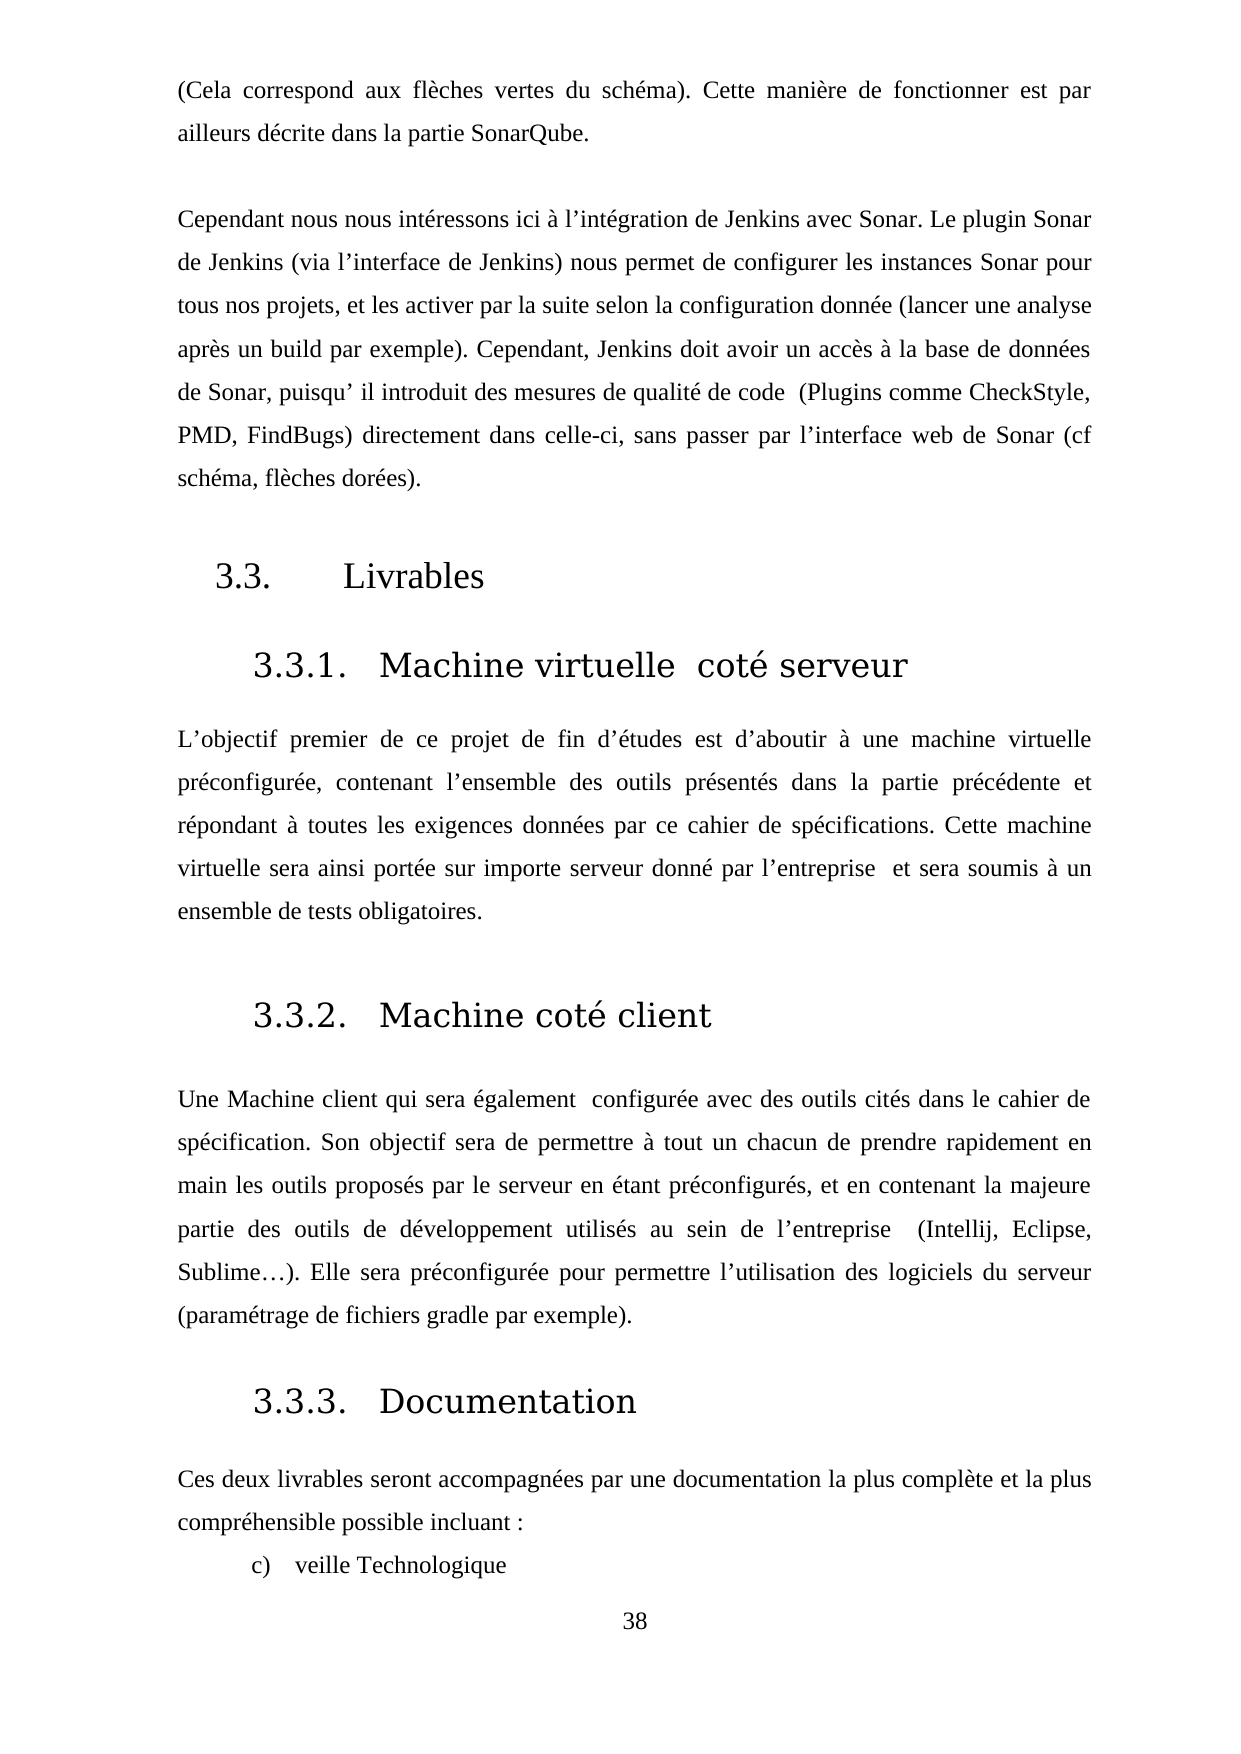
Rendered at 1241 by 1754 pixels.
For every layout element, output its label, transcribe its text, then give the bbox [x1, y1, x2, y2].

list Machine virtuelle coté serveur [252, 644, 1092, 684]
list Machine coté client [252, 994, 1092, 1034]
text Cependant nous nous intéressons ici à l’intégration de Jenkins avec Sonar. Le plugin Sonar de Jenkins (via l’interface de Jenkins) nous permet de configurer les instances Sonar pour tous nos projets, et les activer par la suite selon la configuration donnée (lancer une analyse après un build par exemple). Cependant, Jenkins doit avoir un accès à la base de données de Sonar, puisqu’ il introduit des mesures de qualité de code (Plugins comme CheckStyle, PMD, FindBugs) directement dans celle-ci, sans passer par l’interface web de Sonar (cf schéma, flèches dorées). [177, 204, 1092, 492]
text Ces deux livrables seront accompagnées par une documentation la plus complète et la plus compréhensible possible incluant : [177, 1464, 1092, 1536]
text L’objectif premier de ce projet de fin d’études est d’aboutir à une machine virtuelle préconfigurée, contenant l’ensemble des outils présentés dans la partie précédente et répondant à toutes les exigences données par ce cahier de spécifications. Cette machine virtuelle sera ainsi portée sur importe serveur donné par l’entreprise et sera soumis à un ensemble de tests obligatoires. [177, 724, 1092, 925]
list veille Technologique [251, 1550, 1092, 1579]
text (Cela correspond aux flèches vertes du schéma). Cette manière de fonctionner est par ailleurs décrite dans la partie SonarQube. [177, 75, 1092, 147]
list Livrables [215, 553, 1092, 597]
list Documentation [252, 1381, 1092, 1421]
text Une Machine client qui sera également configurée avec des outils cités dans le cahier de spécification. Son objectif sera de permettre à tout un chacun de prendre rapidement en main les outils proposés par le serveur en étant préconfigurés, et en contenant la majeure partie des outils de développement utilisés au sein de l’entreprise (Intellij, Eclipse, Sublime…). Elle sera préconfigurée pour permettre l’utilisation des logiciels du serveur (paramétrage de fichiers gradle par exemple). [177, 1084, 1092, 1329]
